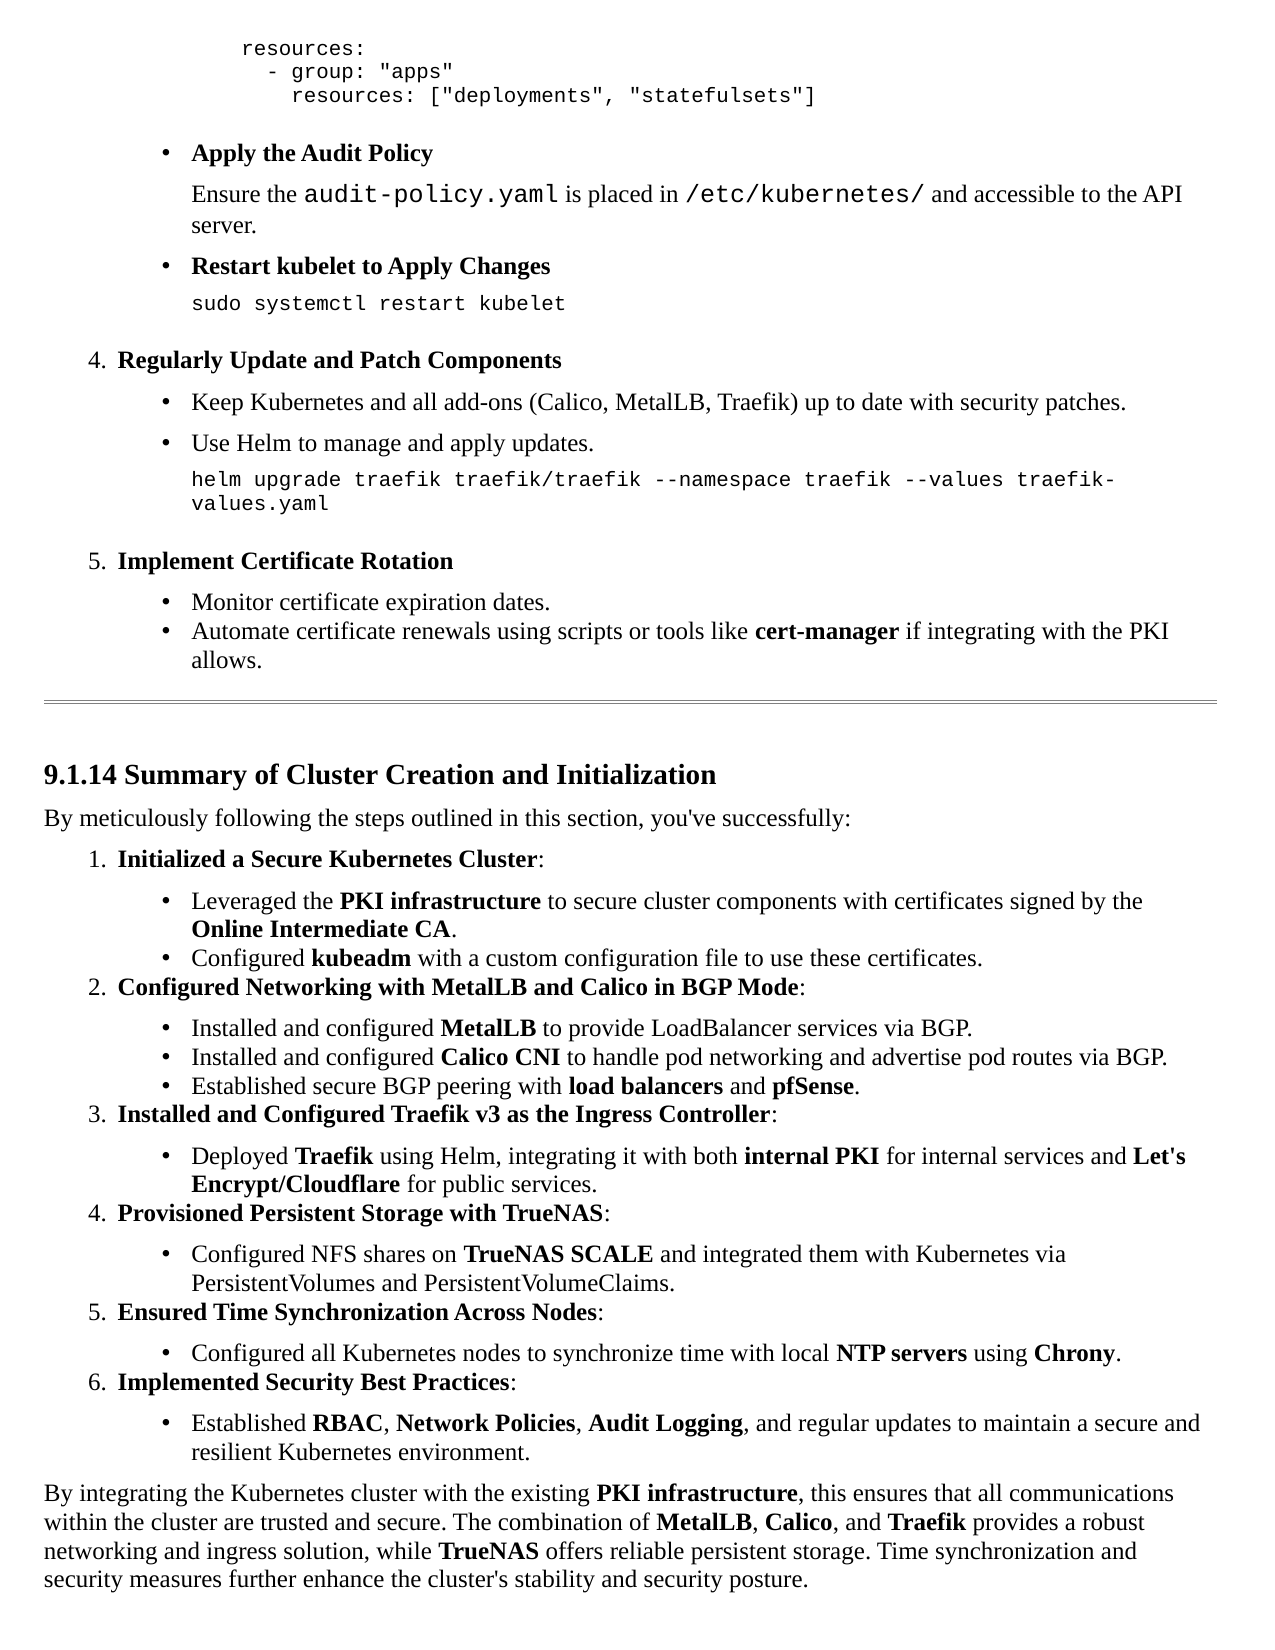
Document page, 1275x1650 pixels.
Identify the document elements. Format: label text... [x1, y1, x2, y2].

list sudo systemctl restart kubelet [162, 292, 1217, 316]
list Implement Certificate Rotation [88, 546, 1217, 575]
list resources: [162, 37, 1217, 61]
list Leveraged the PKI infrastructure to secure cluster components with certificates signed by the Online Intermediate CA. [162, 886, 1217, 943]
list Provisioned Persistent Storage with TrueNAS: [88, 1198, 1217, 1227]
list Established secure BGP peering with load balancers and pfSense. [162, 1071, 1217, 1099]
list Ensured Time Synchronization Across Nodes: [88, 1297, 1217, 1326]
list Configured NFS shares on TrueNAS SCALE and integrated them with Kubernetes via PersistentVolumes and PersistentVolumeClaims. [162, 1239, 1217, 1297]
list Installed and configured MetalLB to provide LoadBalancer services via BGP. [162, 1013, 1217, 1042]
text By integrating the Kubernetes cluster with the existing PKI infrastructure, this ensures that all communications within the cluster are trusted and secure. The combination of MetalLB, Calico, and Traefik provides a robust networking and ingress solution, while TrueNAS offers reliable persistent storage. Time synchronization and security measures further enhance the cluster's stability and security posture. [44, 1478, 1217, 1593]
list Implemented Security Best Practices: [88, 1367, 1217, 1396]
list helm upgrade traefik traefik/traefik --namespace traefik --values traefik-values.yaml [162, 469, 1217, 517]
list Restart kubelet to Apply Changes [162, 251, 1217, 280]
list Configured all Kubernetes nodes to synchronize time with local NTP servers using Chrony. [162, 1338, 1217, 1367]
list Installed and configured Calico CNI to handle pod networking and advertise pod routes via BGP. [162, 1042, 1217, 1071]
list Apply the Audit Policy [162, 138, 1217, 167]
list Monitor certificate expiration dates. [162, 587, 1217, 616]
list Automate certificate renewals using scripts or tools like cert-manager if integrating with the PKI allows. [162, 616, 1217, 674]
list Configured kubeadm with a custom configuration file to use these certificates. [162, 943, 1217, 972]
subtitle 9.1.14 Summary of Cluster Creation and Initialization [44, 757, 1217, 791]
list Installed and Configured Traefik v3 as the Ingress Controller: [88, 1099, 1217, 1128]
list Ensure the audit-policy.yaml is placed in /etc/kubernetes/ and accessible to the API server. [162, 179, 1217, 239]
list Initialized a Secure Kubernetes Cluster: [88, 844, 1217, 873]
list resources: ["deployments", "statefulsets"] [162, 85, 1217, 108]
list Deployed Traefik using Helm, integrating it with both internal PKI for internal services and Let's Encrypt/Cloudflare for public services. [162, 1141, 1217, 1198]
list - group: "apps" [162, 61, 1217, 85]
list Configured Networking with MetalLB and Calico in BGP Mode: [88, 972, 1217, 1001]
list Established RBAC, Network Policies, Audit Logging, and regular updates to maintain a secure and resilient Kubernetes environment. [162, 1408, 1217, 1466]
list Regularly Update and Patch Components [88, 346, 1217, 374]
list Use Helm to manage and apply updates. [162, 428, 1217, 457]
list Keep Kubernetes and all add-ons (Calico, MetalLB, Traefik) up to date with security patches. [162, 387, 1217, 416]
text By meticulously following the steps outlined in this section, you've successfully: [44, 803, 1217, 832]
